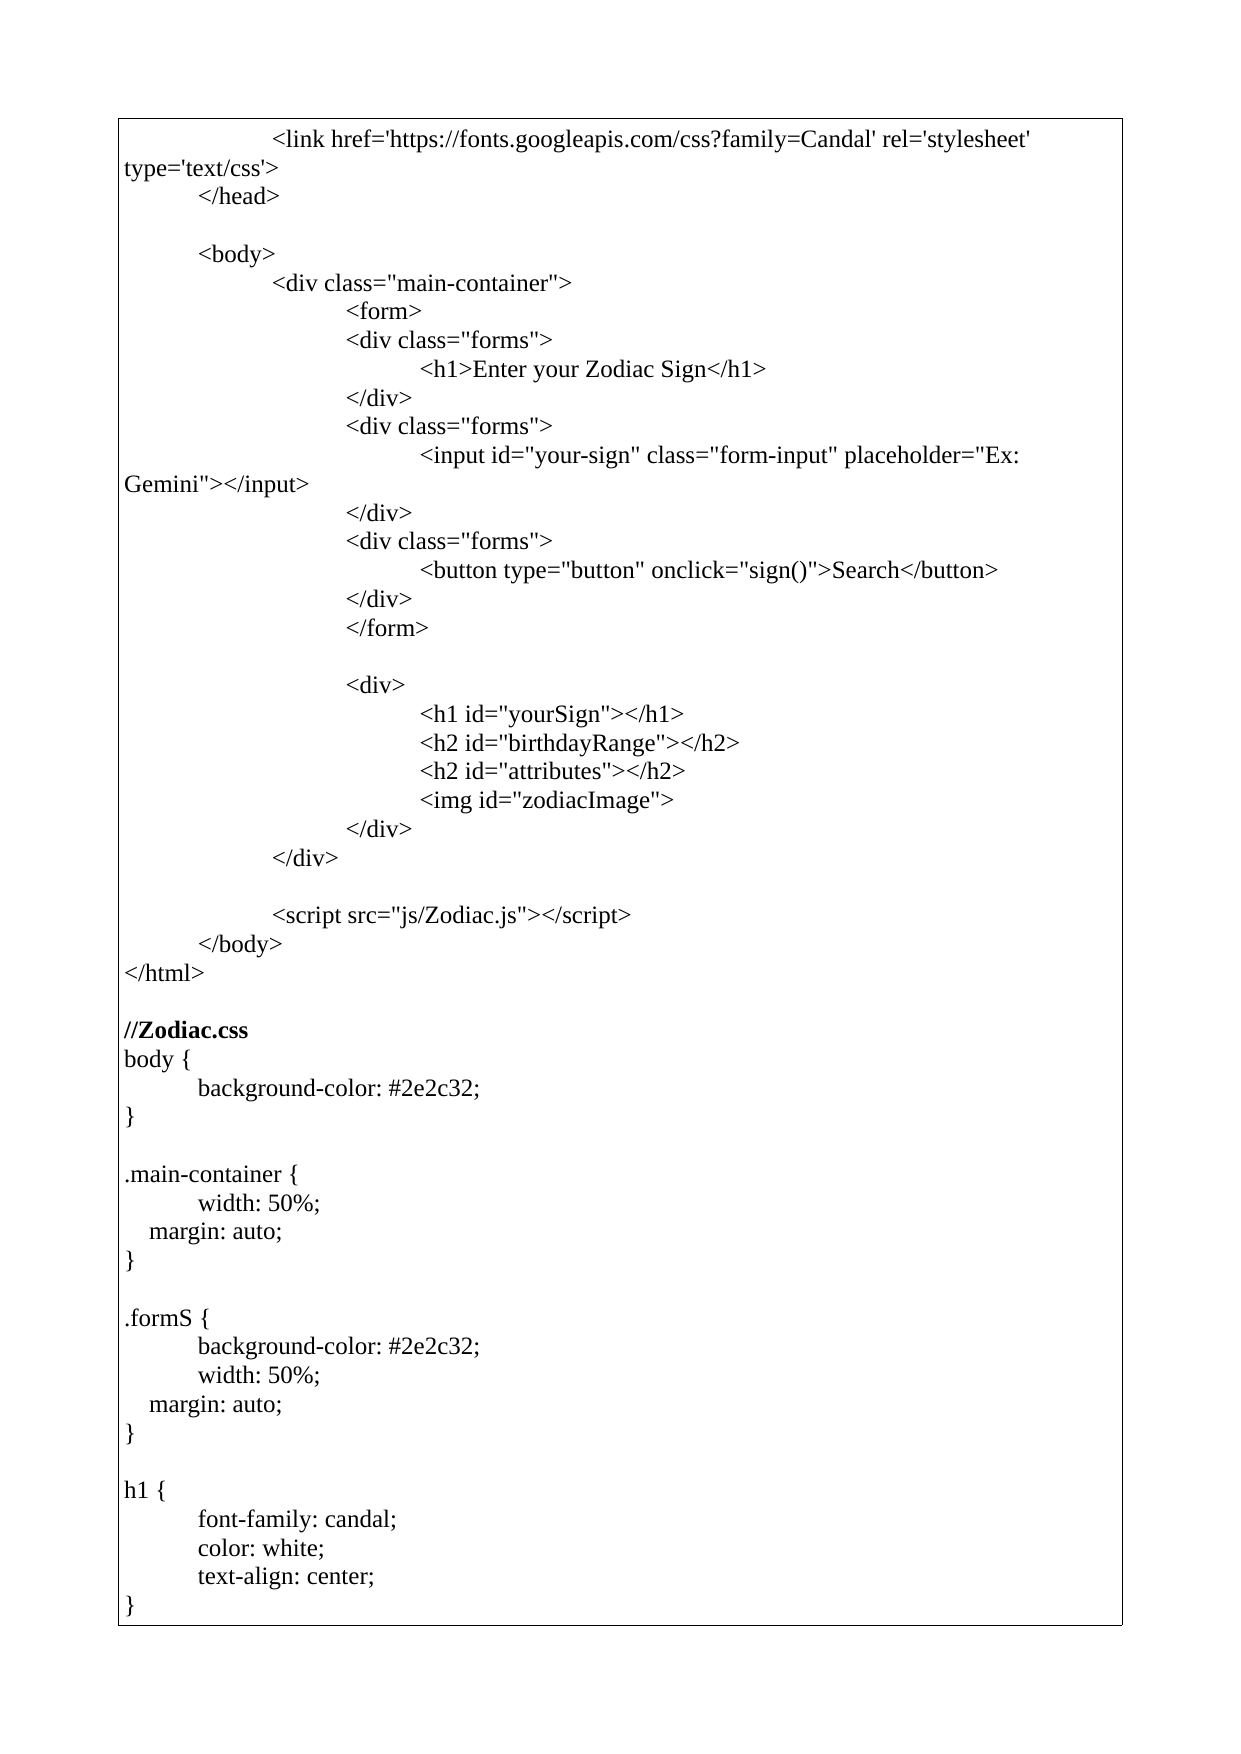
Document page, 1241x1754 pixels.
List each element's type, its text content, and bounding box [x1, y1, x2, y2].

table_header <link href='https://fonts.googleapis.com/css?family=Candal' rel='stylesheet' type='text/css'> </head> <body> <div class="main-container"> <form> <div class="forms"> <h1>Enter your Zodiac Sign</h1> </div> <div class="forms"> <input id="your-sign" class="form-input" placeholder="Ex: Gemini"></input> </div> <div class="forms"> <button type="button" onclick="sign()">Search</button> </div> </form> <div> <h1 id="yourSign"></h1> <h2 id="birthdayRange"></h2> <h2 id="attributes"></h2> <img id="zodiacImage"> </div> </div> <script src="js/Zodiac.js"></script> </body> </html> //Zodiac.css body { background-color: #2e2c32; } .main-container { width: 50%; margin: auto; } .formS { background-color: #2e2c32; width: 50%; margin: auto; } h1 { font-family: candal; color: white; text-align: center; } [119, 119, 1122, 1625]
